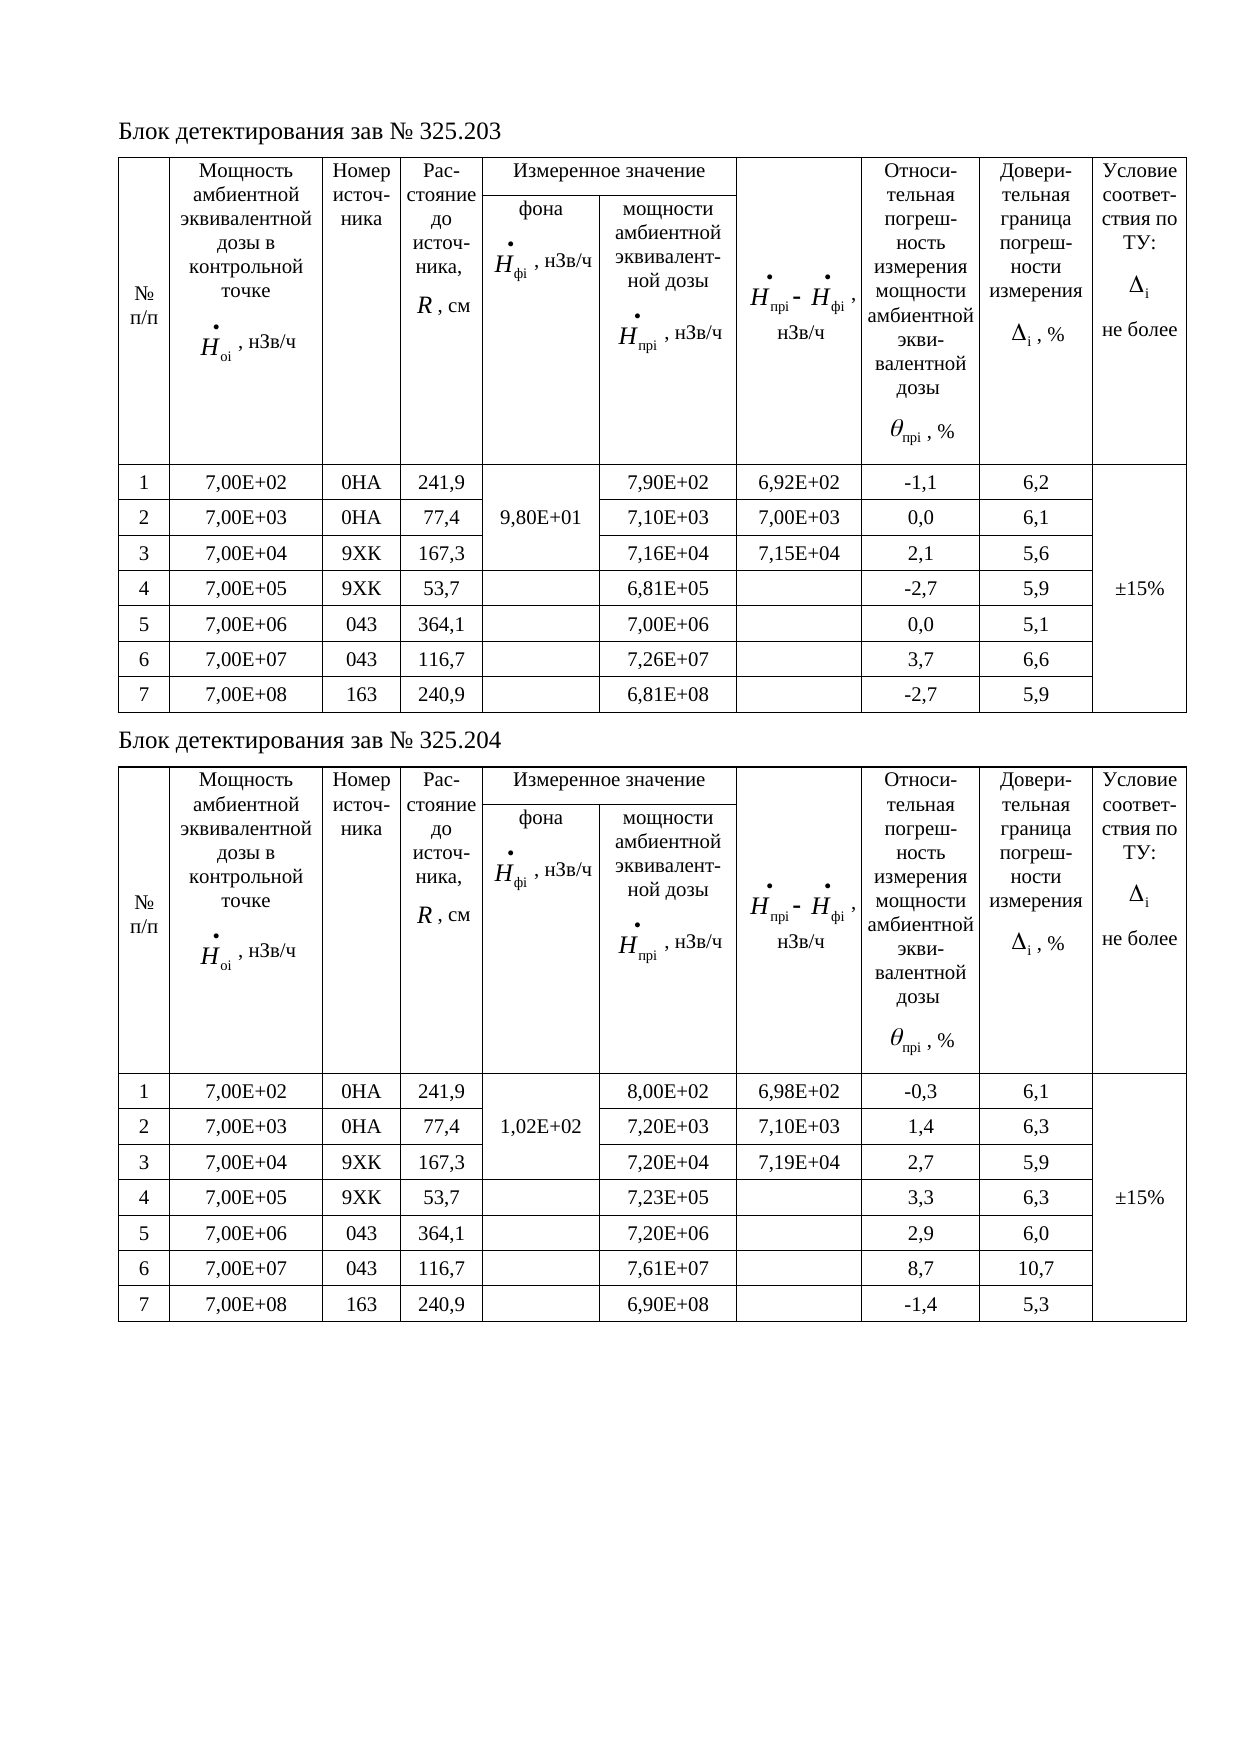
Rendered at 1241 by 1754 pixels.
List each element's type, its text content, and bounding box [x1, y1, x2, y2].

table_cell 0НА [323, 1074, 400, 1108]
table_cell 116,7 [401, 1251, 482, 1285]
table_cell 241,9 [401, 1074, 482, 1108]
table_cell 4 [119, 1180, 169, 1214]
table_cell 7,19E+04 [737, 1145, 861, 1179]
table_cell 5 [119, 606, 169, 641]
table_cell [737, 571, 861, 605]
text Блок детектирования зав № 325.203 [118, 116, 1194, 144]
table_cell 53,7 [401, 1180, 482, 1214]
table_cell 6,2 [980, 465, 1092, 499]
table_cell 3 [119, 1145, 169, 1179]
table_cell ±15% [1093, 465, 1186, 712]
table_cell 7,20E+06 [600, 1216, 736, 1250]
table_cell [483, 1251, 599, 1285]
table_cell 2 [119, 1109, 169, 1144]
table_cell -0,3 [862, 1074, 979, 1108]
table_header Рас-стояние до источ-ника, , см [401, 158, 482, 464]
table_cell 6,1 [980, 1074, 1092, 1108]
table_cell 6,3 [980, 1109, 1092, 1144]
table_header Довери-тельная граница погреш-ности измерения , % [980, 158, 1092, 464]
table_cell 5 [119, 1216, 169, 1250]
table_cell -1,4 [862, 1286, 979, 1321]
table_cell [737, 677, 861, 712]
table_cell 6,3 [980, 1180, 1092, 1214]
table_cell [737, 1251, 861, 1285]
table_cell 6,90E+08 [600, 1286, 736, 1321]
table_cell 7,20E+04 [600, 1145, 736, 1179]
table_cell 043 [323, 1251, 400, 1285]
table_cell 6 [119, 1251, 169, 1285]
table_cell 6,81E+05 [600, 571, 736, 605]
table_cell 8,00E+02 [600, 1074, 736, 1108]
table_header Довери-тельная граница погреш-ности измерения , % [980, 768, 1092, 1073]
table_cell 7,10E+03 [600, 500, 736, 534]
table_cell -2,7 [862, 677, 979, 712]
table_cell 5,9 [980, 677, 1092, 712]
table_cell 0НА [323, 500, 400, 534]
table_cell [737, 1216, 861, 1250]
table_cell 7,23E+05 [600, 1180, 736, 1214]
table_cell 167,3 [401, 1145, 482, 1179]
table_cell 5,3 [980, 1286, 1092, 1321]
table_header Относи-тельная погреш-ность измерения мощности амбиентной экви-валентной дозы , % [862, 768, 979, 1073]
table_cell 7,00E+07 [170, 642, 322, 676]
table_cell [483, 1180, 599, 1214]
table_cell фона , нЗв/ч [483, 196, 599, 464]
table_cell [737, 606, 861, 641]
table_cell 0,0 [862, 500, 979, 534]
table_cell [483, 677, 599, 712]
table_header Мощность амбиентной эквивалентной дозы в контрольной точке , нЗв/ч [170, 768, 322, 1073]
table_cell 6,81E+08 [600, 677, 736, 712]
table_cell 4 [119, 571, 169, 605]
table_cell 2,9 [862, 1216, 979, 1250]
table_header Номер источ-ника [323, 158, 400, 464]
table_cell 3,7 [862, 642, 979, 676]
table_cell 7,00E+02 [170, 465, 322, 499]
table_header № п/п [119, 158, 169, 464]
table_cell 2,1 [862, 536, 979, 570]
table_cell 2 [119, 500, 169, 534]
table_cell 364,1 [401, 1216, 482, 1250]
table_cell 2,7 [862, 1145, 979, 1179]
table_cell 1 [119, 1074, 169, 1108]
table_cell 7,90E+02 [600, 465, 736, 499]
table_cell 7,00E+06 [170, 606, 322, 641]
table_cell 7,00E+08 [170, 677, 322, 712]
table_header Относи-тельная погреш-ность измерения мощности амбиентной экви-валентной дозы , % [862, 158, 979, 464]
table_cell 10,7 [980, 1251, 1092, 1285]
table_cell 9ХК [323, 1180, 400, 1214]
table_cell 7,00E+03 [170, 1109, 322, 1144]
table_cell 043 [323, 606, 400, 641]
table_cell [483, 606, 599, 641]
table_cell [483, 1216, 599, 1250]
table_cell [737, 1180, 861, 1214]
table_cell 7,00E+06 [170, 1216, 322, 1250]
table_cell 7,00E+07 [170, 1251, 322, 1285]
table_header Измеренное значение [483, 768, 736, 804]
table_cell 6,98E+02 [737, 1074, 861, 1108]
table_cell 1 [119, 465, 169, 499]
table_cell 043 [323, 1216, 400, 1250]
table_cell 6,6 [980, 642, 1092, 676]
table_cell [737, 1286, 861, 1321]
table_cell 7,10E+03 [737, 1109, 861, 1144]
table_cell [737, 642, 861, 676]
table_cell 240,9 [401, 1286, 482, 1321]
table_cell [483, 642, 599, 676]
table_header Рас-стояние до источ-ника, , см [401, 768, 482, 1073]
table_cell -2,7 [862, 571, 979, 605]
table_cell ±15% [1093, 1074, 1186, 1321]
table_cell 6,1 [980, 500, 1092, 534]
table_cell 53,7 [401, 571, 482, 605]
table_cell 7 [119, 677, 169, 712]
table_cell 9,80E+01 [483, 465, 599, 570]
table_cell мощности амбиентной эквивалент-ной дозы , нЗв/ч [600, 805, 736, 1073]
text Блок детектирования зав № 325.204 [118, 725, 1194, 754]
table_cell 7 [119, 1286, 169, 1321]
table_cell 7,00E+06 [600, 606, 736, 641]
table_header , нЗв/ч [737, 158, 861, 464]
table_cell 77,4 [401, 1109, 482, 1144]
table_cell 9ХК [323, 571, 400, 605]
table_header Номер источ-ника [323, 768, 400, 1073]
table_cell 7,15E+04 [737, 536, 861, 570]
table_cell 3,3 [862, 1180, 979, 1214]
table_cell мощности амбиентной эквивалент-ной дозы , нЗв/ч [600, 196, 736, 464]
table_cell 8,7 [862, 1251, 979, 1285]
table_cell 6,0 [980, 1216, 1092, 1250]
table_cell 0НА [323, 465, 400, 499]
table_cell 7,00E+05 [170, 571, 322, 605]
table_cell 240,9 [401, 677, 482, 712]
table_cell 0НА [323, 1109, 400, 1144]
table_cell 6 [119, 642, 169, 676]
table_cell 9ХК [323, 1145, 400, 1179]
table_header Измеренное значение [483, 158, 736, 195]
table_header , нЗв/ч [737, 768, 861, 1073]
table_cell 9ХК [323, 536, 400, 570]
table_header Мощность амбиентной эквивалентной дозы в контрольной точке , нЗв/ч [170, 158, 322, 464]
table_cell 5,6 [980, 536, 1092, 570]
table_cell 7,20E+03 [600, 1109, 736, 1144]
table_cell 7,00E+08 [170, 1286, 322, 1321]
table_cell фона , нЗв/ч [483, 805, 599, 1073]
table_cell [483, 1286, 599, 1321]
table_cell 7,00E+02 [170, 1074, 322, 1108]
table_cell 163 [323, 1286, 400, 1321]
table_cell -1,1 [862, 465, 979, 499]
table_header Условие соответ-ствия по ТУ: не более [1093, 768, 1186, 1073]
table_cell 163 [323, 677, 400, 712]
table_cell 6,92E+02 [737, 465, 861, 499]
table_cell 7,00E+04 [170, 1145, 322, 1179]
table_cell 364,1 [401, 606, 482, 641]
table_cell 7,26E+07 [600, 642, 736, 676]
table_cell 7,00E+05 [170, 1180, 322, 1214]
table_cell 7,00E+03 [737, 500, 861, 534]
table_cell 5,9 [980, 571, 1092, 605]
table_cell 5,9 [980, 1145, 1092, 1179]
table_header Условие соответ-ствия по ТУ: не более [1093, 158, 1186, 464]
table_cell [483, 571, 599, 605]
table_cell 241,9 [401, 465, 482, 499]
table_cell 116,7 [401, 642, 482, 676]
table_cell 0,0 [862, 606, 979, 641]
table_cell 043 [323, 642, 400, 676]
table_cell 7,00E+04 [170, 536, 322, 570]
table_cell 7,00E+03 [170, 500, 322, 534]
table_cell 1,02E+02 [483, 1074, 599, 1179]
table_cell 5,1 [980, 606, 1092, 641]
table_cell 3 [119, 536, 169, 570]
table_cell 167,3 [401, 536, 482, 570]
table_cell 77,4 [401, 500, 482, 534]
table_cell 1,4 [862, 1109, 979, 1144]
table_cell 7,16E+04 [600, 536, 736, 570]
table_cell 7,61E+07 [600, 1251, 736, 1285]
table_header № п/п [119, 768, 169, 1073]
